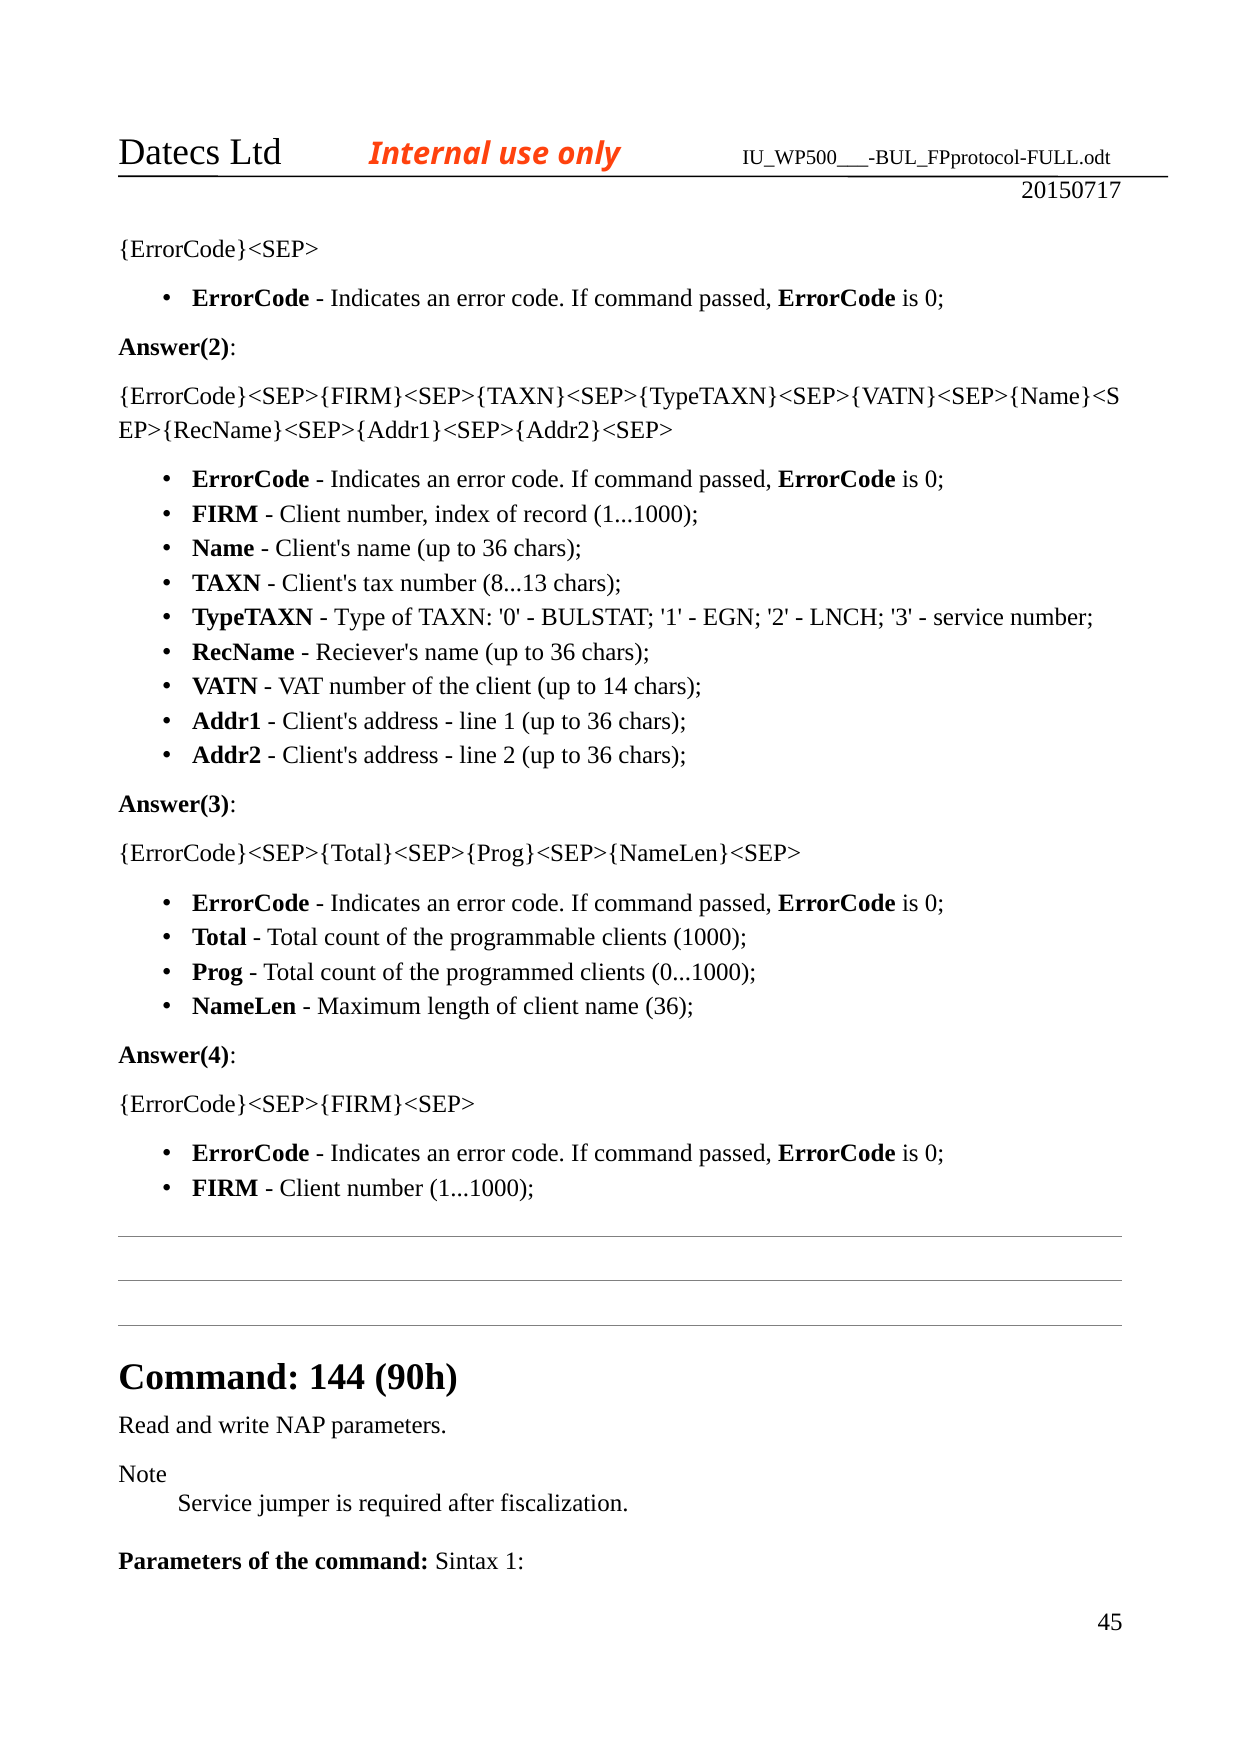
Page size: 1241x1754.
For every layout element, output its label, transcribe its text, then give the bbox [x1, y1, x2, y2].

list RecName - Reciever's name (up to 36 chars); [162, 637, 1122, 666]
subtitle Command: 144 (90h) [118, 1354, 1122, 1397]
text Answer(3): [118, 789, 1122, 818]
list TypeTAXN - Тype of TAXN: '0' - BULSTAT; '1' - EGN; '2' - LNCH; '3' - service number; [162, 602, 1122, 631]
list ErrorCode - Indicates an error code. If command passed, ErrorCode is 0; [162, 283, 1122, 312]
list Total - Total count of the programmable clients (1000); [162, 922, 1122, 951]
list Addr1 - Client's address - line 1 (up to 36 chars); [162, 706, 1122, 735]
list Addr2 - Client's address - line 2 (up to 36 chars); [162, 740, 1122, 769]
text Answer(2): [118, 332, 1122, 361]
text {ErrorCode}<SEP>{Total}<SEP>{Prog}<SEP>{NameLen}<SEP> [118, 838, 1122, 867]
list Name - Client's name (up to 36 chars); [162, 533, 1122, 562]
list Service jumper is required after fiscalization. [177, 1488, 1122, 1516]
text {ErrorCode}<SEP>{FIRM}<SEP> [118, 1089, 1122, 1118]
list ErrorCode - Indicates an error code. If command passed, ErrorCode is 0; [162, 888, 1122, 916]
text {ErrorCode}<SEP>{FIRM}<SEP>{TAXN}<SEP>{TypeTAXN}<SEP>{VATN}<SEP>{Name}<SEP>{RecName}<SEP>{Addr1}<SEP>{Addr2}<SEP> [118, 381, 1122, 444]
subtitle Note [118, 1459, 1122, 1488]
list NameLen - Maximum length of client name (36); [162, 991, 1122, 1020]
text {ErrorCode}<SEP> [118, 234, 1122, 263]
list TAXN - Client's tax number (8...13 chars); [162, 568, 1122, 597]
list FIRM - Client number (1...1000); [162, 1173, 1122, 1201]
text Read and write NAP parameters. [118, 1410, 1122, 1439]
text Parameters of the command: Sintax 1: [118, 1546, 1122, 1575]
list FIRM - Client number, index of record (1...1000); [162, 499, 1122, 528]
list VATN - VAT number of the client (up to 14 chars); [162, 671, 1122, 700]
list Prog - Total count of the programmed clients (0...1000); [162, 957, 1122, 985]
list ErrorCode - Indicates an error code. If command passed, ErrorCode is 0; [162, 464, 1122, 493]
list ErrorCode - Indicates an error code. If command passed, ErrorCode is 0; [162, 1138, 1122, 1167]
text Answer(4): [118, 1040, 1122, 1069]
